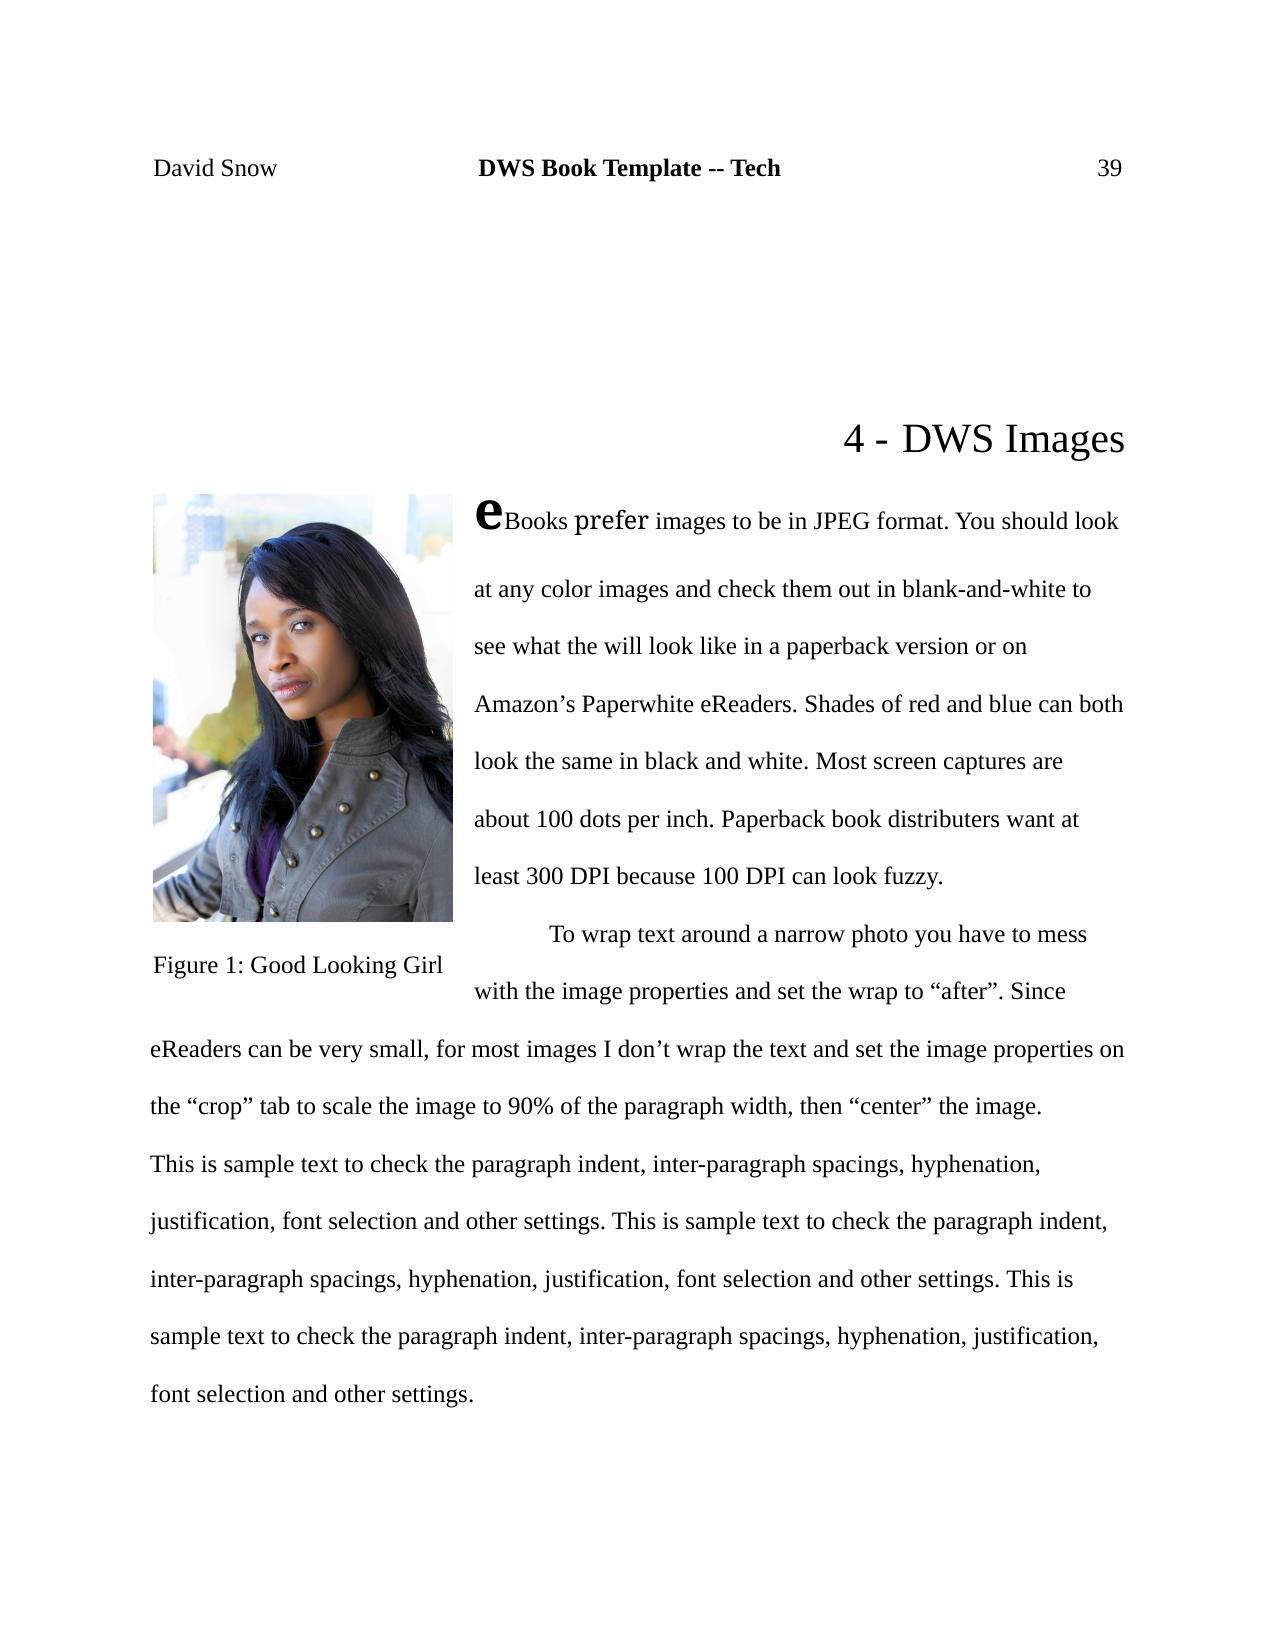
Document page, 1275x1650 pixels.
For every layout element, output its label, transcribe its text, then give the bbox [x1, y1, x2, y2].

text To wrap text around a narrow photo you have to mess with the image properties and set the wrap to “after”. Since eReaders can be very small, for most images I don’t wrap the text and set the image properties on the “crop” tab to scale the image to 90% of the paragraph width, then “center” the image. [150, 919, 1125, 1120]
text Figure 1: Good Looking Girl [153, 922, 453, 979]
subtitle DWS Images [150, 414, 1125, 462]
text This is sample text to check the paragraph indent, inter-paragraph spacings, hyphenation, justification, font selection and other settings. This is sample text to check the paragraph indent, inter-paragraph spacings, hyphenation, justification, font selection and other settings. This is sample text to check the paragraph indent, inter-paragraph spacings, hyphenation, justification, font selection and other settings. [150, 1149, 1125, 1408]
picture [152, 494, 453, 922]
text eBooks prefer images to be in JPEG format. You should look at any color images and check them out in blank-and-white to see what the will look like in a paperback version or on Amazon’s Paperwhite eReaders. Shades of red and blue can both look the same in black and white. Most screen captures are about 100 dots per inch. Paperback book distributers want at least 300 DPI because 100 DPI can look fuzzy. [150, 474, 1125, 890]
